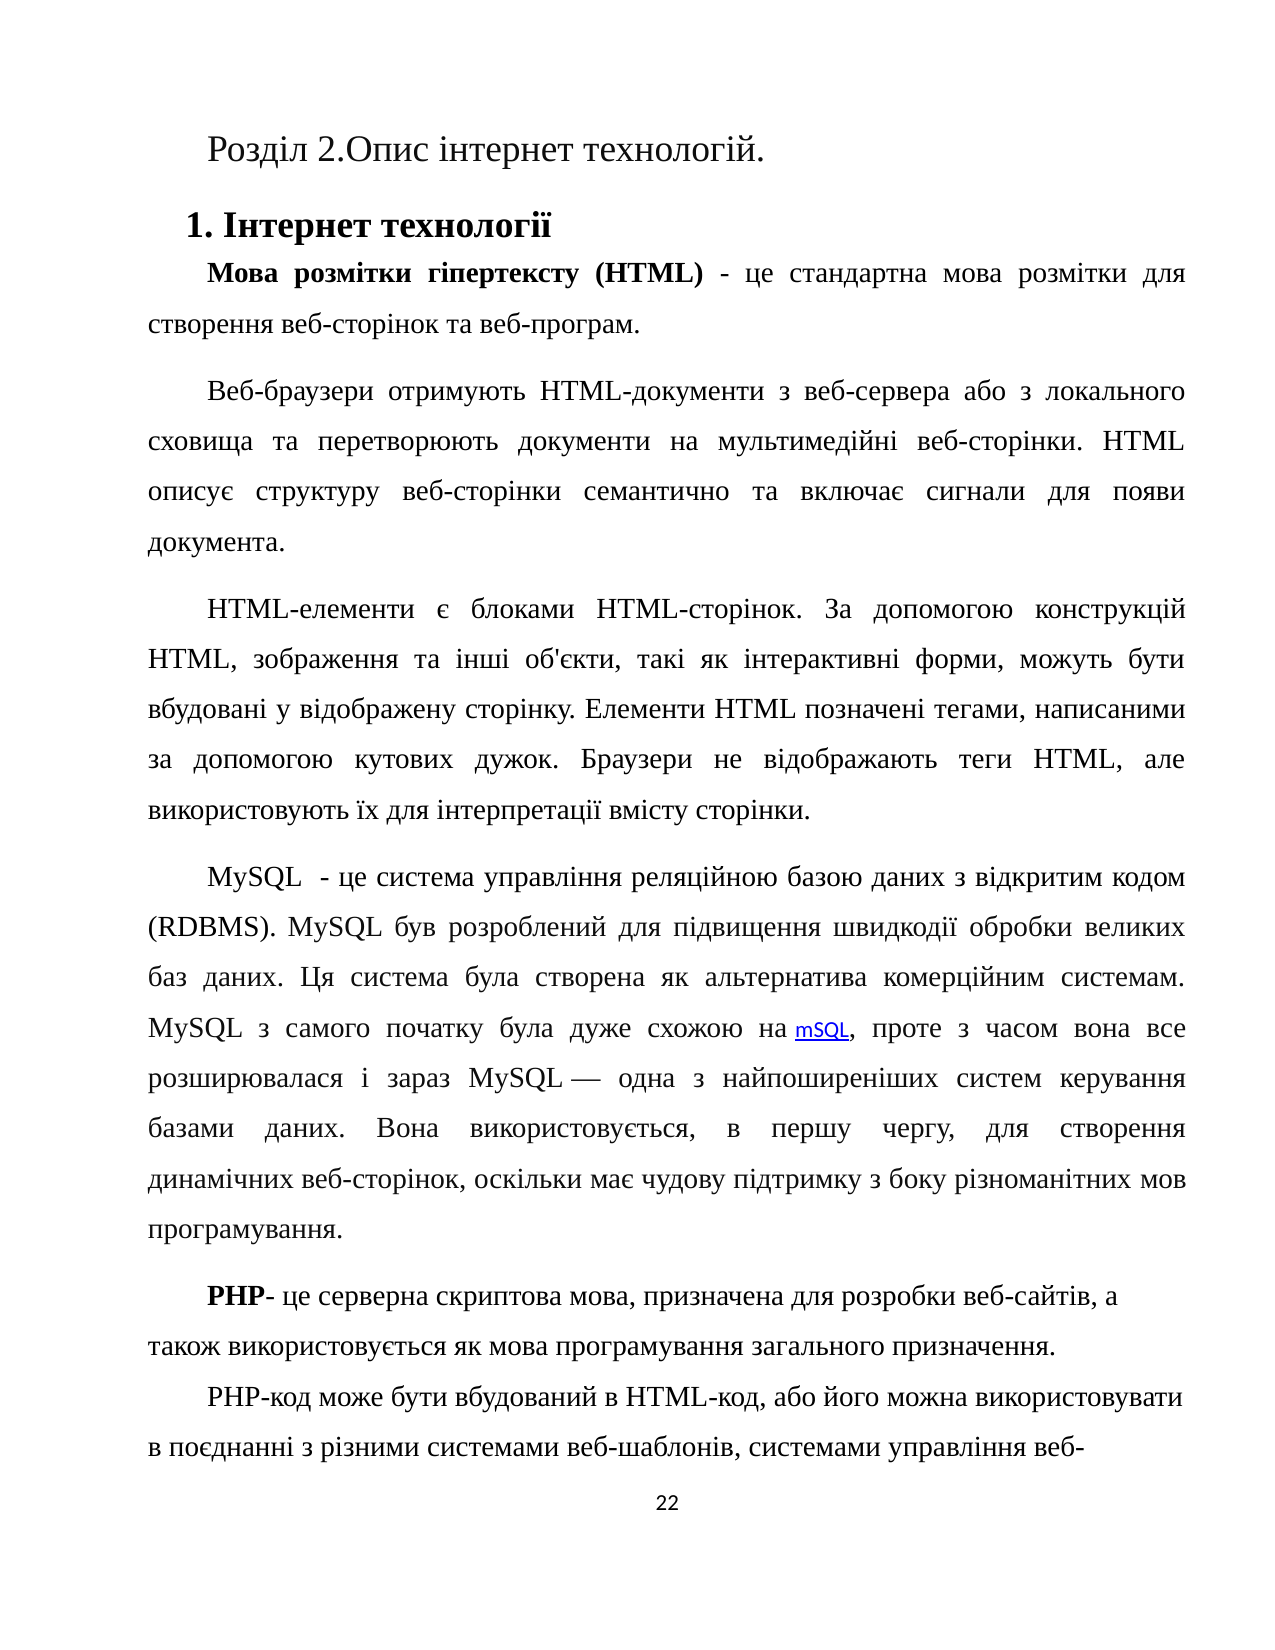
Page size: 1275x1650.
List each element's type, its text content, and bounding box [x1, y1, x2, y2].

text HTML-елементи є блоками HTML-сторінок. За допомогою конструкцій HTML, зображення та інші об'єкти, такі як інтерактивні форми, можуть бути вбудовані у відображену сторінку. Елементи HTML позначені тегами, написаними за допомогою кутових дужок. Браузери не відображають теги HTML, але використовують їх для інтерпретації вмісту сторінки. [148, 591, 1186, 826]
text Мова розмітки гіпертексту (HTML) - це стандартна мова розмітки для створення веб-сторінок та веб-програм. [148, 256, 1186, 339]
subtitle Інтернет технології [185, 202, 1186, 245]
text Веб-браузери отримують HTML-документи з веб-сервера або з локального сховища та перетворюють документи на мультимедійні веб-сторінки. HTML описує структуру веб-сторінки семантично та включає сигнали для появи документа. [148, 373, 1186, 557]
subtitle Розділ 2.Опис інтернет технологій. [148, 127, 1186, 170]
text PHP- це серверна скриптова мова, призначена для розробки веб-сайтів, а також використовується як мова програмування загального призначення. [148, 1278, 1186, 1362]
text MySQL - це система управління реляційною базою даних з відкритим кодом (RDBMS). MySQL був розроблений для підвищення швидкодії обробки великих баз даних. Ця система була створена як альтернатива комерційним системам. MySQL з самого початку була дуже схожою на mSQL, проте з часом вона все розширювалася і зараз MySQL — одна з найпоширеніших систем керування базами даних. Вона використовується, в першу чергу, для створення динамічних веб-сторінок, оскільки має чудову підтримку з боку різноманітних мов програмування. [148, 859, 1186, 1245]
text PHP-код може бути вбудований в HTML-код, або його можна використовувати в поєднанні з різними системами веб-шаблонів, системами управління веб- [148, 1379, 1186, 1463]
